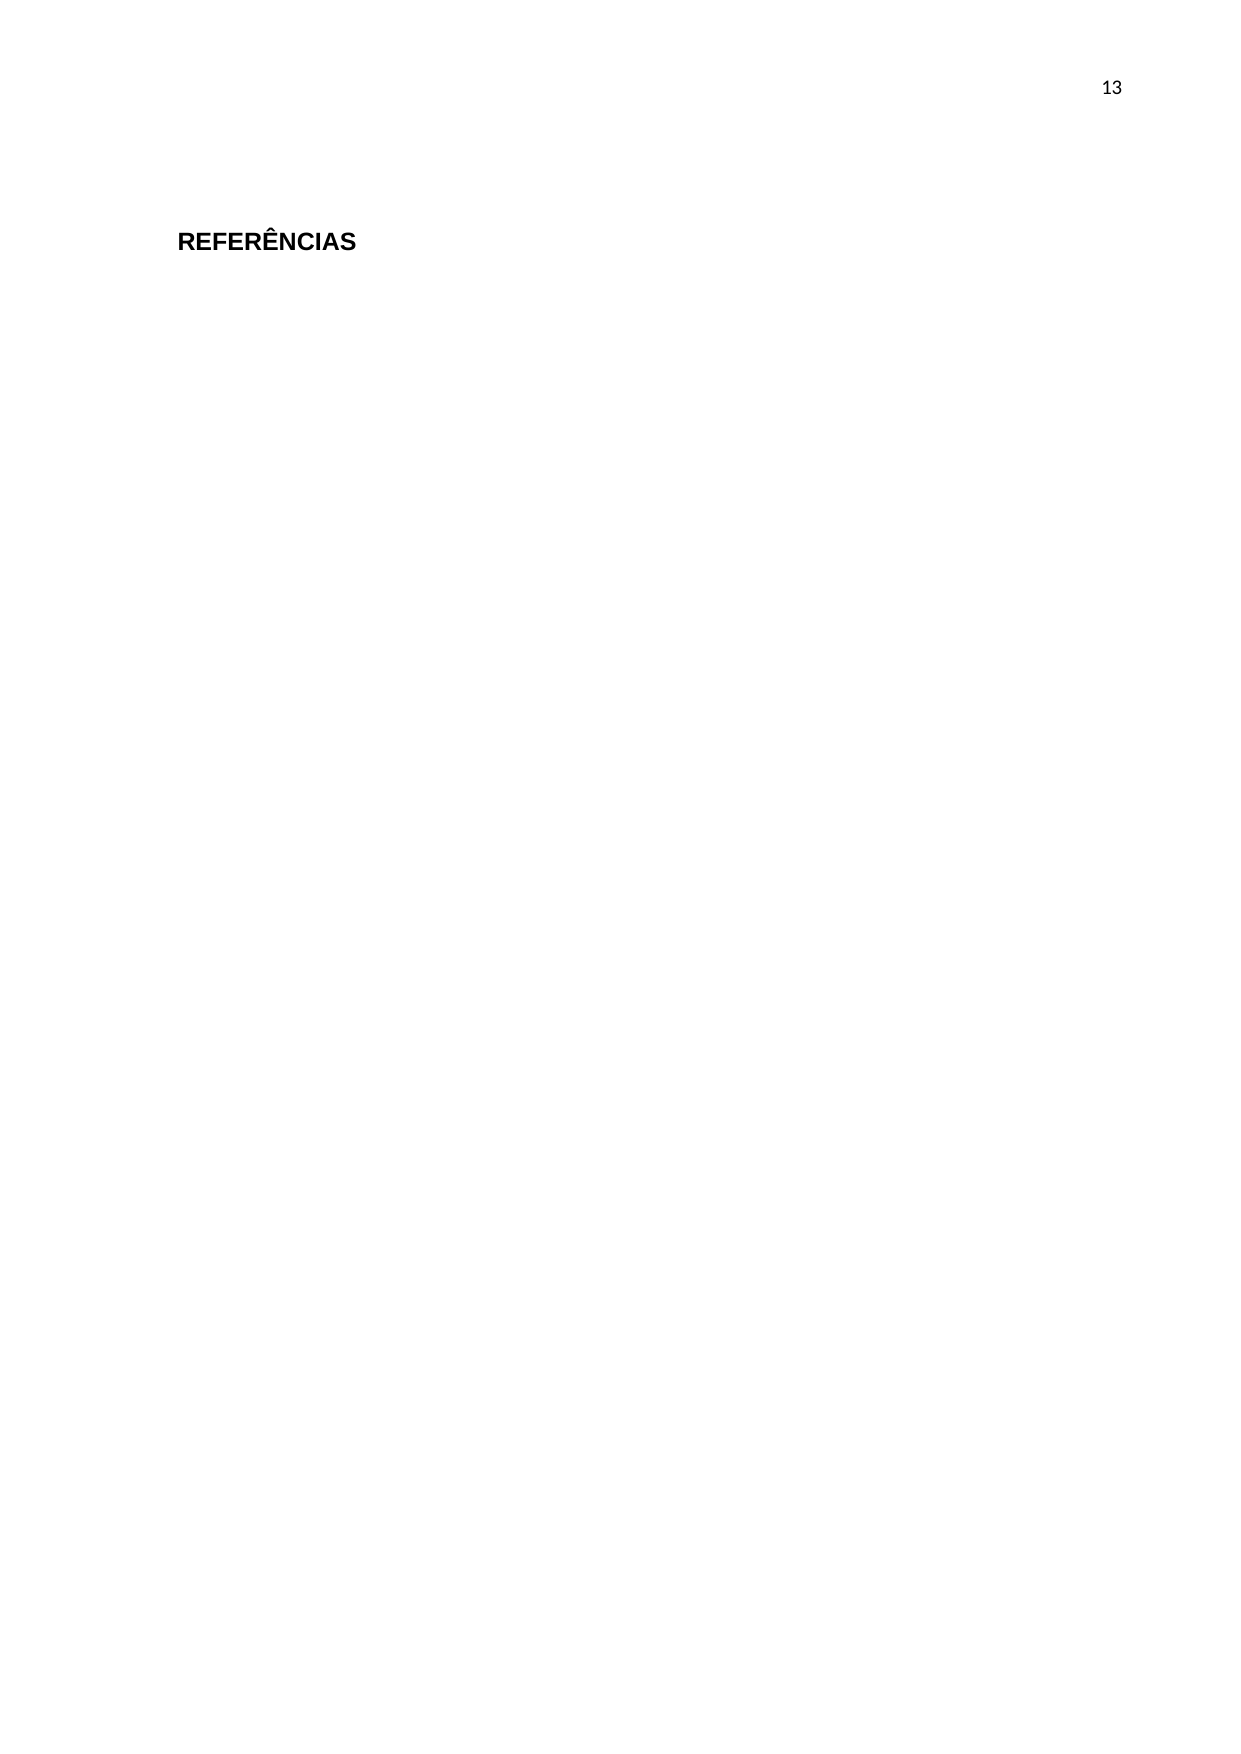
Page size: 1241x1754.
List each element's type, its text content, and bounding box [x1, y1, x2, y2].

subtitle REFERÊNCIAS [177, 227, 1122, 256]
